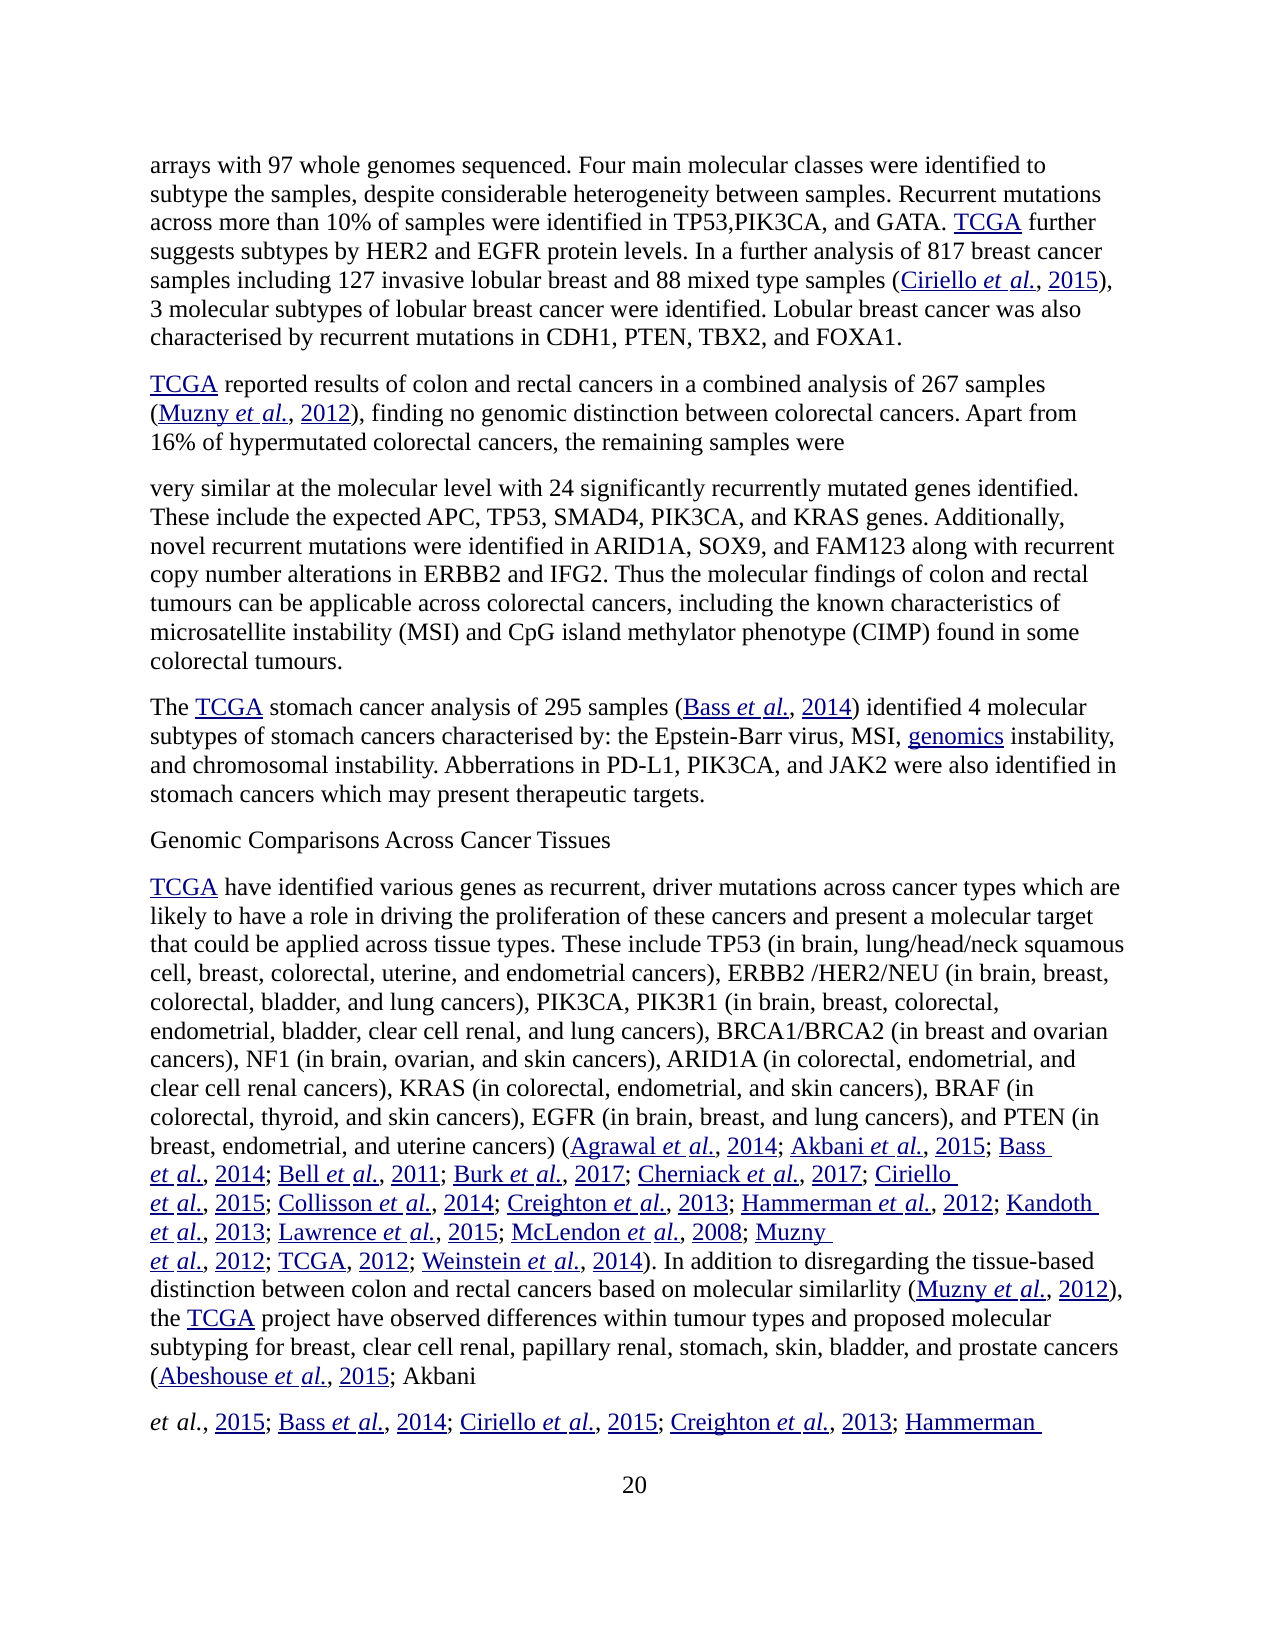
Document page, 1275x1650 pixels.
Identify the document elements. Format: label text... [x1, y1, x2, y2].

text The TCGA stomach cancer analysis of 295 samples (Bass et al., 2014) identified 4 molecular subtypes of stomach cancers characterised by: the Epstein-Barr virus, MSI, genomics instability, and chromosomal instability. Abberrations in PD-L1, PIK3CA, and JAK2 were also identified in stomach cancers which may present therapeutic targets. [150, 692, 1125, 807]
text et al., 2015; Bass et al., 2014; Ciriello et al., 2015; Creighton et al., 2013; Hammerman [150, 1407, 1125, 1436]
text arrays with 97 whole genomes sequenced. Four main molecular classes were identified to subtype the samples, despite considerable heterogeneity between samples. Recurrent mutations across more than 10% of samples were identified in TP53,PIK3CA, and GATA. TCGA further suggests subtypes by HER2 and EGFR protein levels. In a further analysis of 817 breast cancer samples including 127 invasive lobular breast and 88 mixed type samples (Ciriello et al., 2015), 3 molecular subtypes of lobular breast cancer were identified. Lobular breast cancer was also characterised by recurrent mutations in CDH1, PTEN, TBX2, and FOXA1. [150, 150, 1125, 351]
text TCGA reported results of colon and rectal cancers in a combined analysis of 267 samples (Muzny et al., 2012), finding no genomic distinction between colorectal cancers. Apart from 16% of hypermutated colorectal cancers, the remaining samples were [150, 369, 1125, 455]
text TCGA have identified various genes as recurrent, driver mutations across cancer types which are likely to have a role in driving the proliferation of these cancers and present a molecular target that could be applied across tissue types. These include TP53 (in brain, lung/head/neck squamous cell, breast, colorectal, uterine, and endometrial cancers), ERBB2 /HER2/NEU (in brain, breast, colorectal, bladder, and lung cancers), PIK3CA, PIK3R1 (in brain, breast, colorectal, endometrial, bladder, clear cell renal, and lung cancers), BRCA1/BRCA2 (in breast and ovarian cancers), NF1 (in brain, ovarian, and skin cancers), ARID1A (in colorectal, endometrial, and clear cell renal cancers), KRAS (in colorectal, endometrial, and skin cancers), BRAF (in colorectal, thyroid, and skin cancers), EGFR (in brain, breast, and lung cancers), and PTEN (in breast, endometrial, and uterine cancers) (Agrawal et al., 2014; Akbani et al., 2015; Bass et al., 2014; Bell et al., 2011; Burk et al., 2017; Cherniack et al., 2017; Ciriello et al., 2015; Collisson et al., 2014; Creighton et al., 2013; Hammerman et al., 2012; Kandoth et al., 2013; Lawrence et al., 2015; McLendon et al., 2008; Muzny et al., 2012; TCGA, 2012; Weinstein et al., 2014). In addition to disregarding the tissue-based distinction between colon and rectal cancers based on molecular similarlity (Muzny et al., 2012), the TCGA project have observed differences within tumour types and proposed molecular subtyping for breast, clear cell renal, papillary renal, stomach, skin, bladder, and prostate cancers (Abeshouse et al., 2015; Akbani [150, 872, 1125, 1389]
text very similar at the molecular level with 24 significantly recurrently mutated genes identified. These include the expected APC, TP53, SMAD4, PIK3CA, and KRAS genes. Additionally, novel recurrent mutations were identified in ARID1A, SOX9, and FAM123 along with recurrent copy number alterations in ERBB2 and IFG2. Thus the molecular findings of colon and rectal tumours can be applicable across colorectal cancers, including the known characteristics of microsatellite instability (MSI) and CpG island methylator phenotype (CIMP) found in some colorectal tumours. [150, 473, 1125, 674]
text Genomic Comparisons Across Cancer Tissues [150, 825, 1125, 854]
